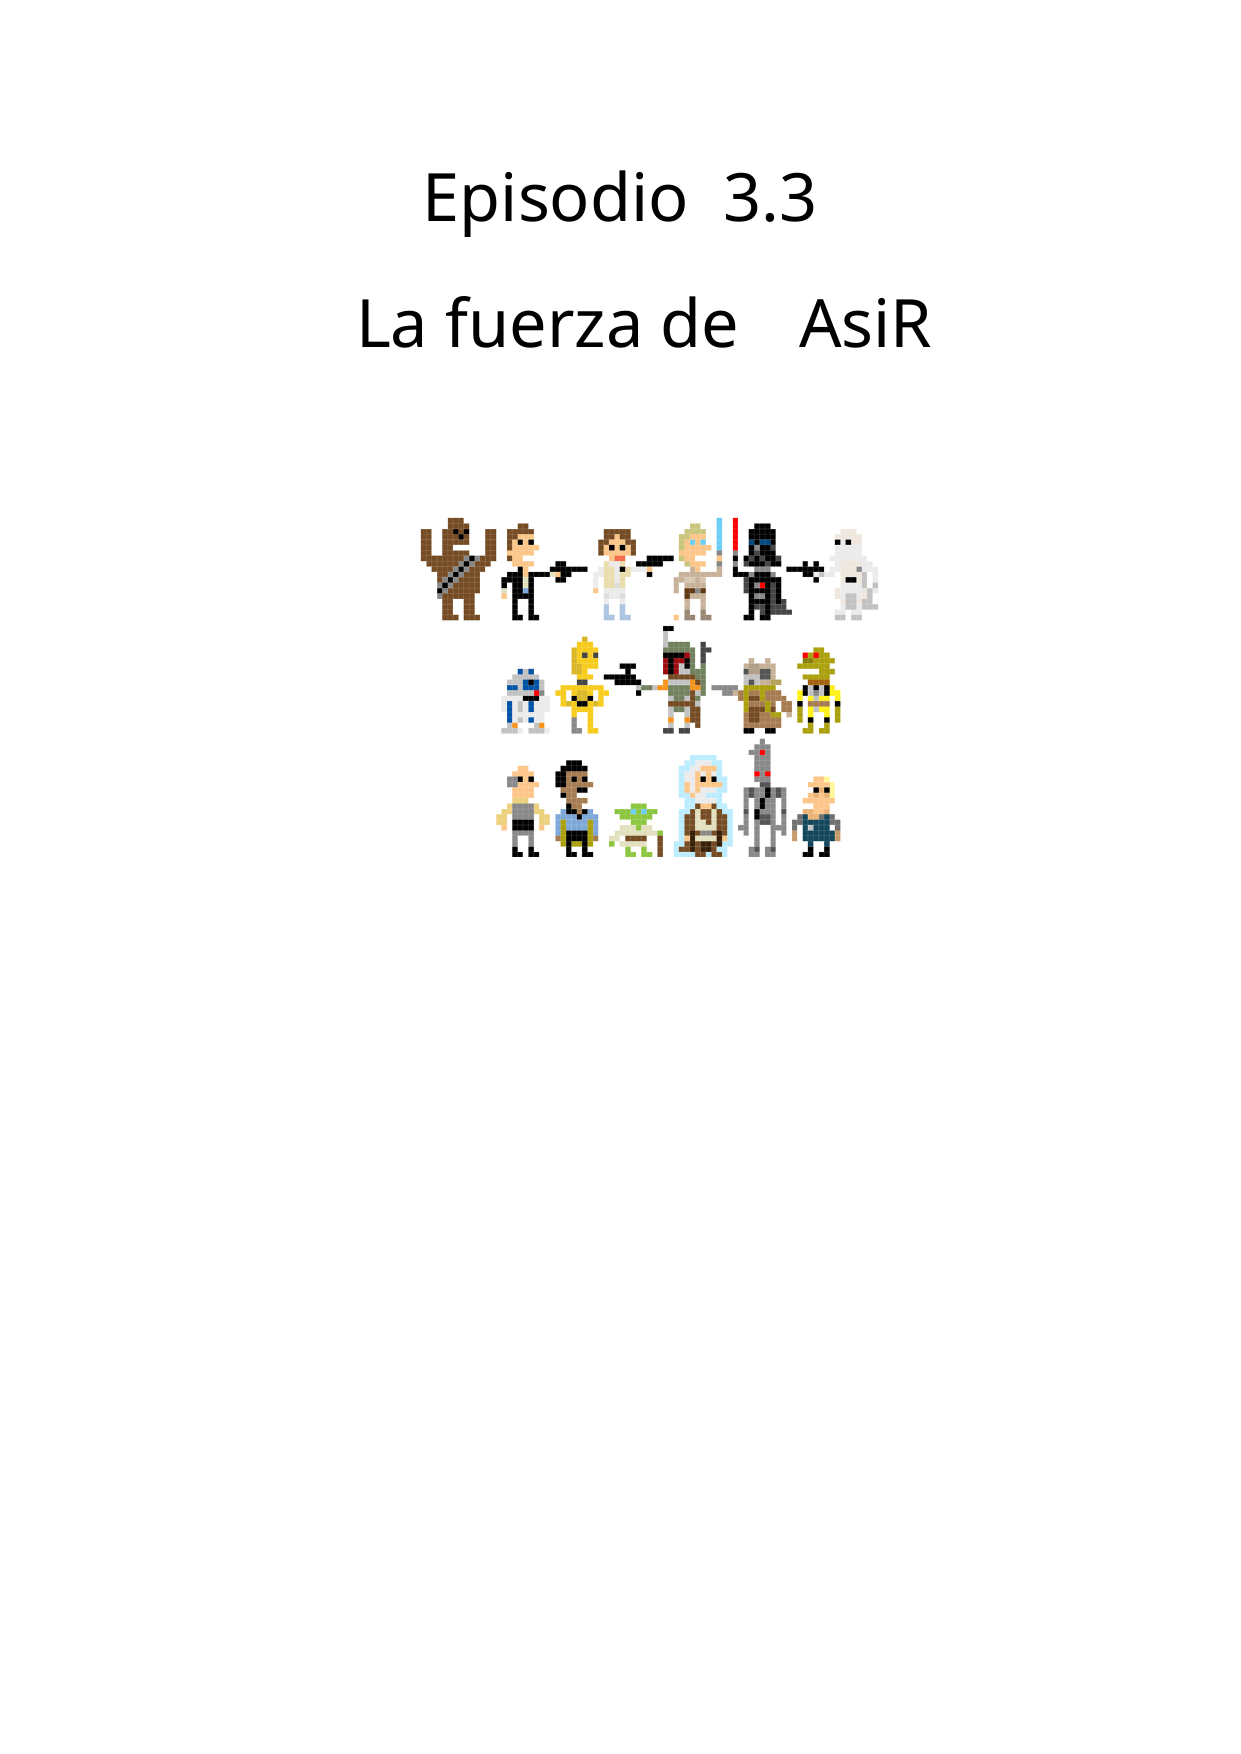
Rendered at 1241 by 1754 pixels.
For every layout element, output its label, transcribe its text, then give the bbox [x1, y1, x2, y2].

picture [419, 515, 881, 857]
text La fuerza de AsiR [118, 241, 1122, 377]
text Episodio 3.3 [118, 150, 1122, 241]
